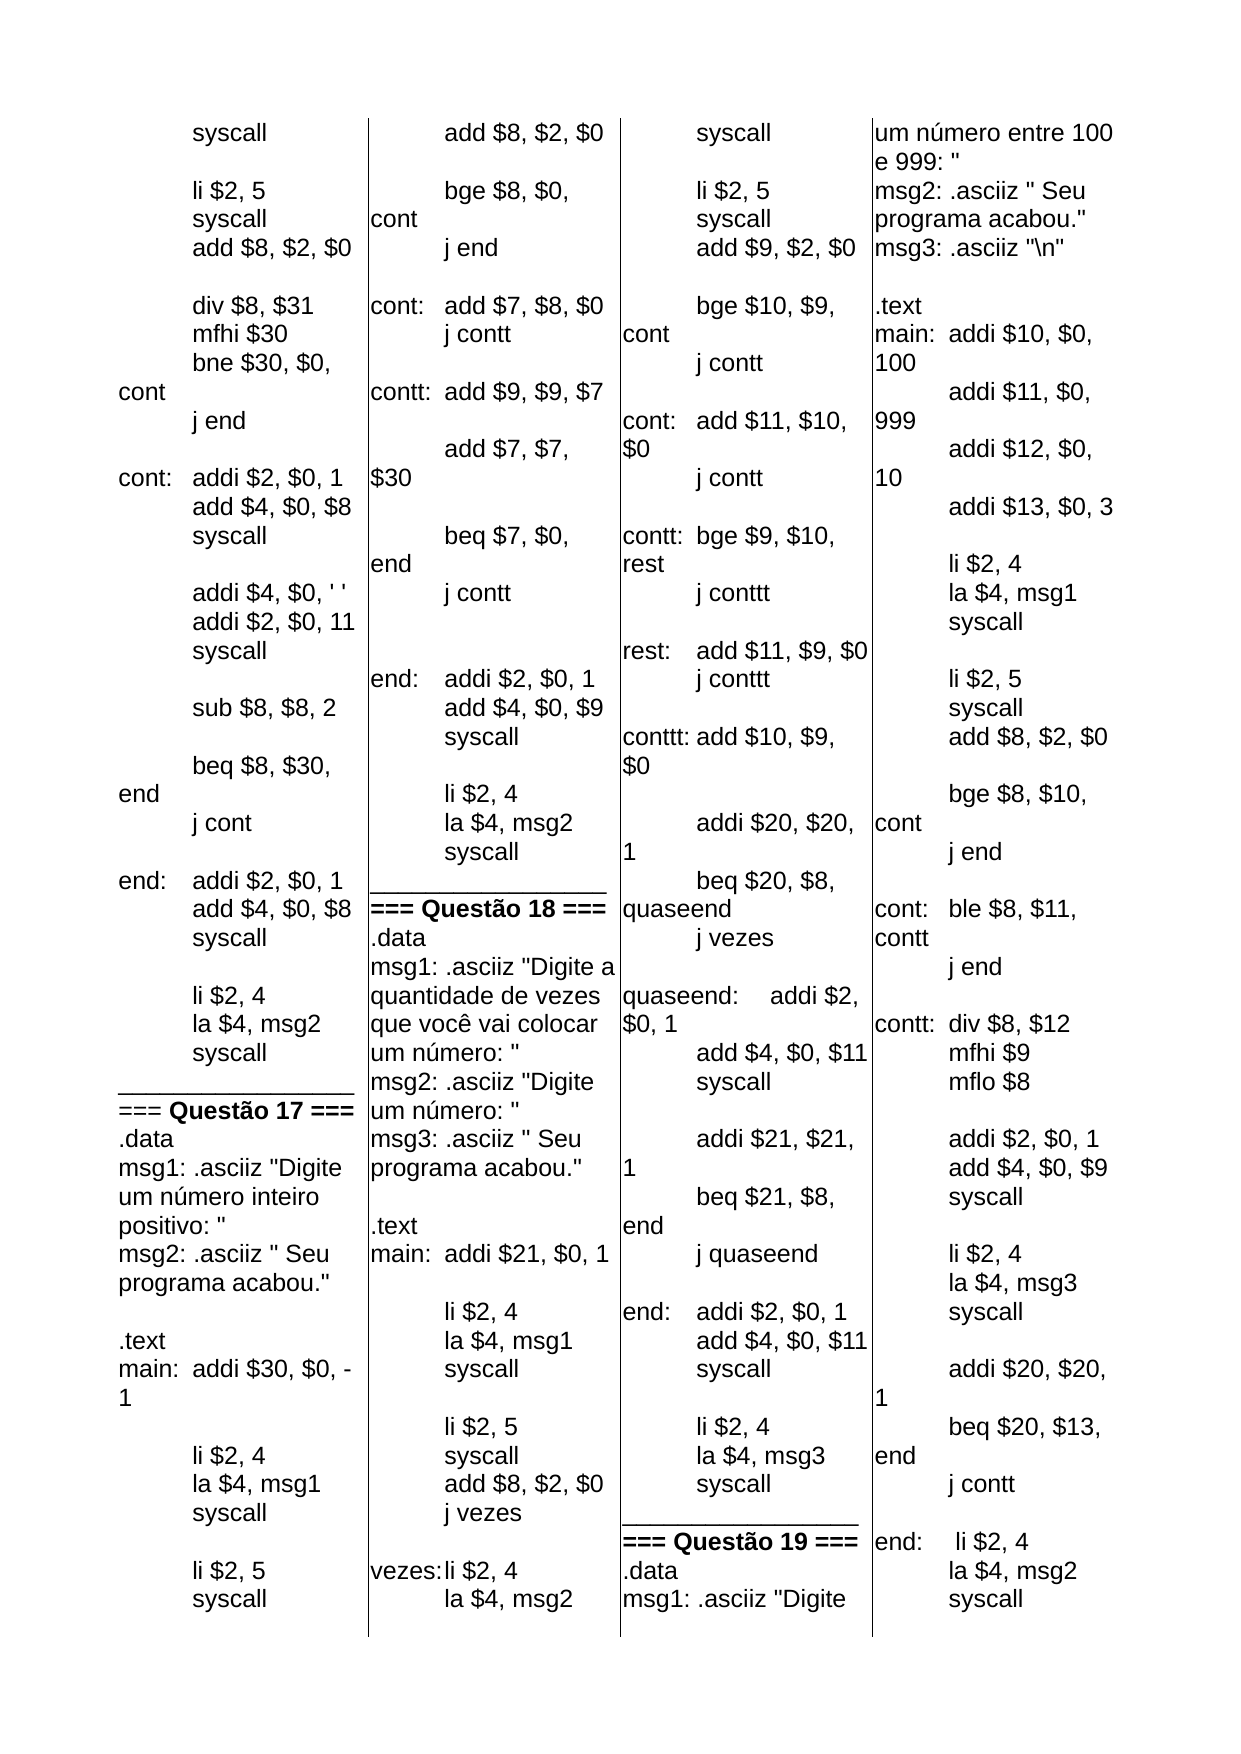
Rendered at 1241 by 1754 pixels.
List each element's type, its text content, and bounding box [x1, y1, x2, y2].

text add $8, $2, $0 bge $8, $0, cont j end cont: add $7, $8, $0 j contt contt: add $9, $9, $7 add $7, $7, $30 beq $7, $0, end j contt end: addi $2, $0, 1 add $4, $0, $9 syscall li $2, 4 la $4, msg2 syscall [370, 118, 618, 866]
text syscall li $2, 5 syscall add $8, $2, $0 div $8, $31 mfhi $30 bne $30, $0, cont j end cont: addi $2, $0, 1 add $4, $0, $8 syscall addi $4, $0, ' ' addi $2, $0, 11 syscall sub $8, $8, 2 beq $8, $30, end j cont end: addi $2, $0, 1 add $4, $0, $8 syscall li $2, 4 la $4, msg2 syscall [118, 118, 366, 1067]
text syscall li $2, 5 syscall add $9, $2, $0 bge $10, $9, cont j contt cont: add $11, $10, $0 j contt contt: bge $9, $10, rest j conttt rest: add $11, $9, $0 j conttt conttt: add $10, $9, $0 addi $20, $20, 1 beq $20, $8, quaseend j vezes quaseend: addi $2, $0, 1 add $4, $0, $11 syscall addi $21, $21, 1 beq $21, $8, end j quaseend end: addi $2, $0, 1 add $4, $0, $11 syscall li $2, 4 la $4, msg3 syscall [622, 118, 870, 1498]
text um número entre 100 e 999: " msg2: .asciiz " Seu programa acabou." msg3: .asciiz "\n" .text main: addi $10, $0, 100 addi $11, $0, 999 addi $12, $0, 10 addi $13, $0, 3 li $2, 4 la $4, msg1 syscall li $2, 5 syscall add $8, $2, $0 bge $8, $10, cont j end cont: ble $8, $11, contt j end contt: div $8, $12 mfhi $9 mflo $8 addi $2, $0, 1 add $4, $0, $9 syscall li $2, 4 la $4, msg3 syscall addi $20, $20, 1 beq $20, $13, end j contt end: li $2, 4 la $4, msg2 syscall [874, 118, 1122, 1613]
text .data msg1: .asciiz "Digite [622, 1556, 870, 1613]
text _________________=== Questão 18 === [370, 866, 618, 923]
text .data msg1: .asciiz "Digite um número inteiro positivo: " msg2: .asciiz " Seu programa acabou." .text main: addi $30, $0, -1 li $2, 4 la $4, msg1 syscall li $2, 5 syscall [118, 1124, 366, 1613]
text .data msg1: .asciiz "Digite a quantidade de vezes que você vai colocar um número: " msg2: .asciiz "Digite um número: " msg3: .asciiz " Seu programa acabou." .text main: addi $21, $0, 1 li $2, 4 la $4, msg1 syscall li $2, 5 syscall add $8, $2, $0 j vezes vezes: li $2, 4 la $4, msg2 [370, 923, 618, 1613]
text _________________=== Questão 17 === [118, 1067, 366, 1124]
text _________________=== Questão 19 === [622, 1498, 870, 1556]
